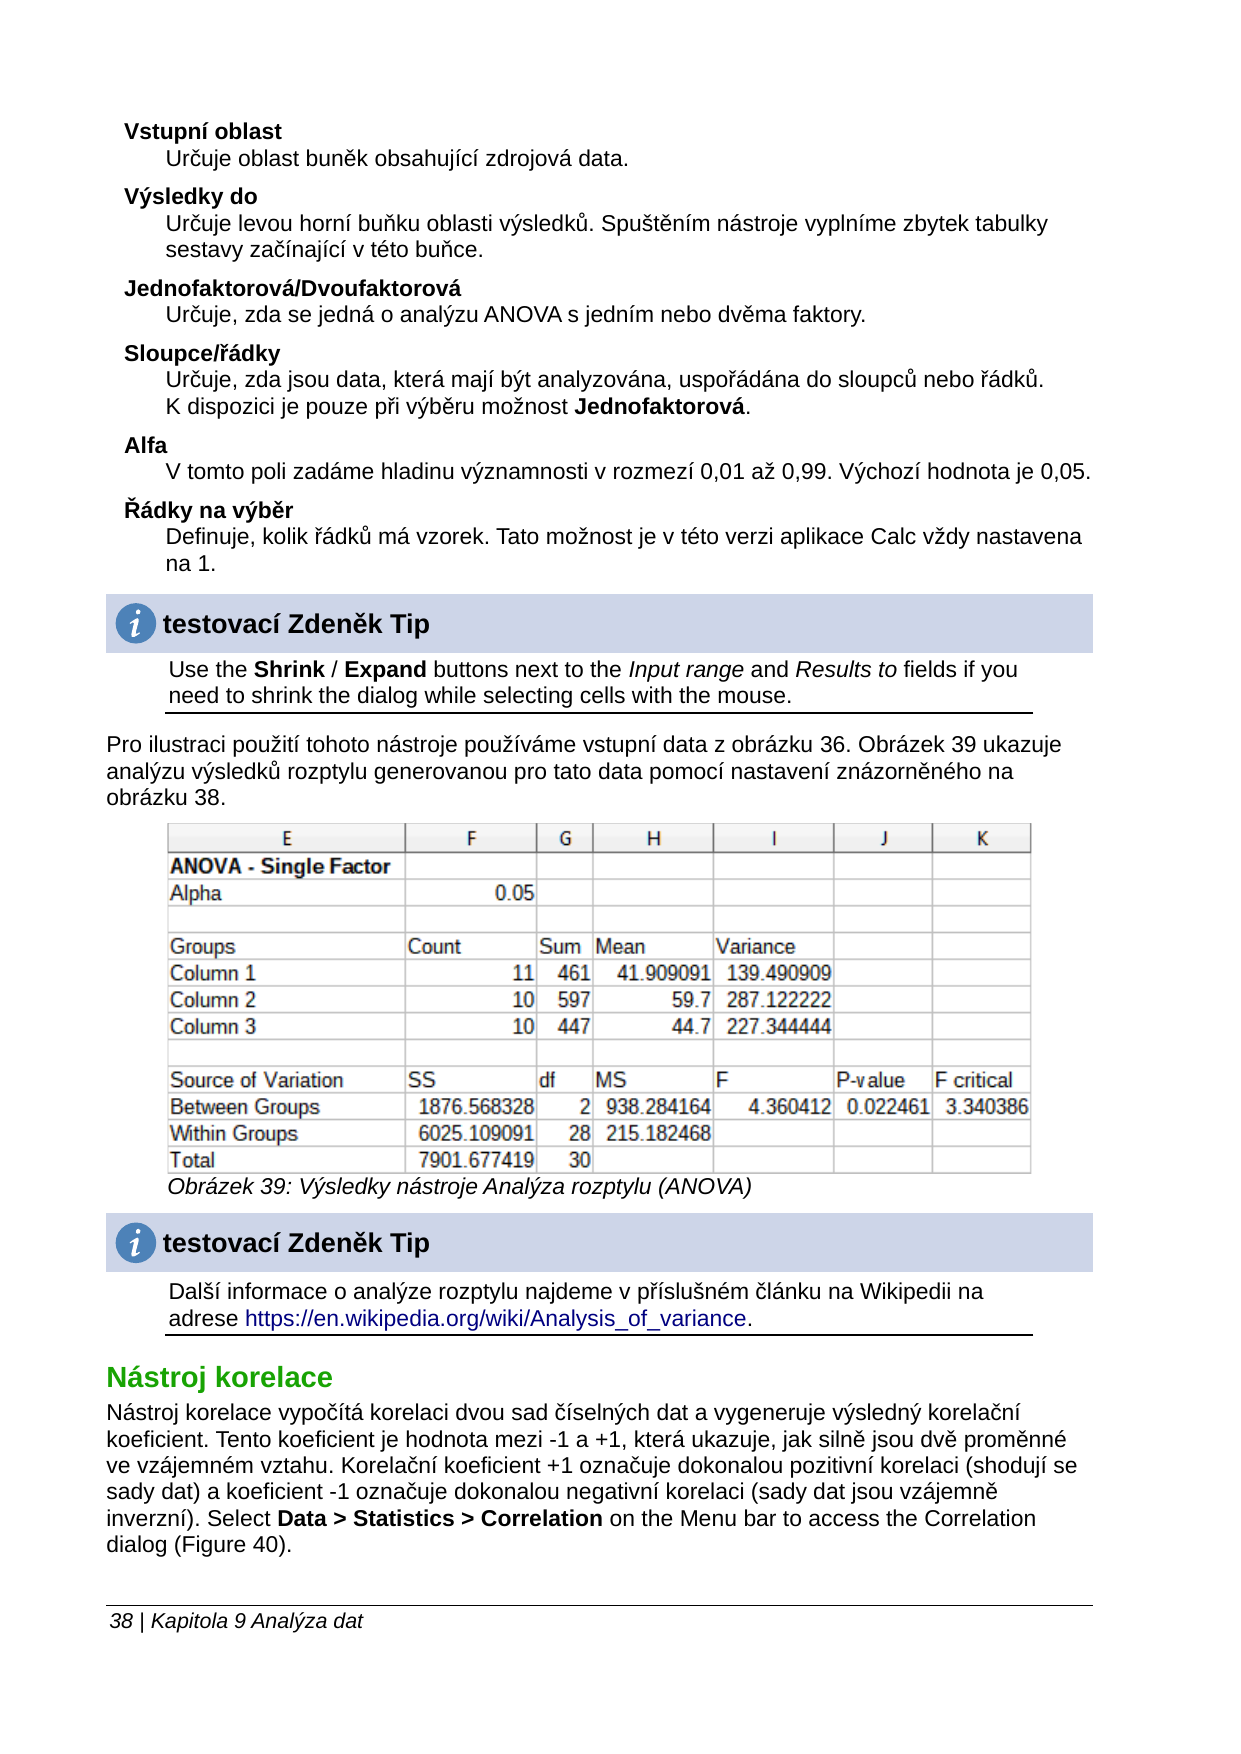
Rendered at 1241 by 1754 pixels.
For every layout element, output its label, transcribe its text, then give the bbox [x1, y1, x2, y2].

text Vstupní oblast [124, 118, 1093, 144]
text Určuje, zda se jedná o analýzu ANOVA s jedním nebo dvěma faktory. [165, 301, 1093, 328]
subtitle Nástroj korelace [106, 1360, 1093, 1393]
text Pro ilustraci použití tohoto nástroje používáme vstupní data z obrázku 36. Obrázek 39 ukazuje analýzu výsledků rozptylu generovanou pro tato data pomocí nastavení znázorněného na obrázku 38. [106, 731, 1093, 811]
text Definuje, kolik řádků má vzorek. Tato možnost je v této verzi aplikace Calc vždy nastavena na 1. [165, 523, 1093, 576]
subtitle testovací Zdeněk Tip [106, 594, 1093, 653]
text V tomto poli zadáme hladinu významnosti v rozmezí 0,01 až 0,99. Výchozí hodnota je 0,05. [165, 458, 1093, 484]
text Určuje levou horní buňku oblasti výsledků. Spuštěním nástroje vyplníme zbytek tabulky sestavy začínající v této buňce. [165, 210, 1093, 262]
text Sloupce/řádky [124, 340, 1093, 366]
subtitle testovací Zdeněk Tip [106, 1213, 1093, 1272]
text Určuje, zda jsou data, která mají být analyzována, uspořádána do sloupců nebo řádků. K dispozici je pouze při výběru možnost Jednofaktorová. [165, 366, 1093, 419]
text Alfa [124, 432, 1093, 458]
text Řádky na výběr [124, 497, 1093, 523]
text Výsledky do [124, 183, 1093, 210]
text Nástroj korelace vypočítá korelaci dvou sad číselných dat a vygeneruje výsledný korelační koeficient. Tento koeficient je hodnota mezi -1 a +1, která ukazuje, jak silně jsou dvě proměnné ve vzájemném vztahu. Korelační koeficient +1 označuje dokonalou pozitivní korelaci (shodují se sady dat) a koeficient -1 označuje dokonalou negativní korelaci (sady dat jsou vzájemně inverzní). Select Data > Statistics > Correlation on the Menu bar to access the Correlation dialog (Figure 40). [106, 1399, 1093, 1557]
text Use the Shrink / Expand buttons next to the Input range and Results to fields if you need to shrink the dialog while selecting cells with the mouse. [165, 653, 1033, 712]
picture [167, 823, 1032, 1174]
text Jednofaktorová/Dvoufaktorová [124, 275, 1093, 301]
text Další informace o analýze rozptylu najdeme v příslušném článku na Wikipedii na adrese https://en.wikipedia.org/wiki/Analysis_of_variance. [165, 1275, 1033, 1334]
text Obrázek 39: Výsledky nástroje Analýza rozptylu (ANOVA) [167, 1174, 1032, 1199]
text Určuje oblast buněk obsahující zdrojová data. [165, 144, 1093, 171]
